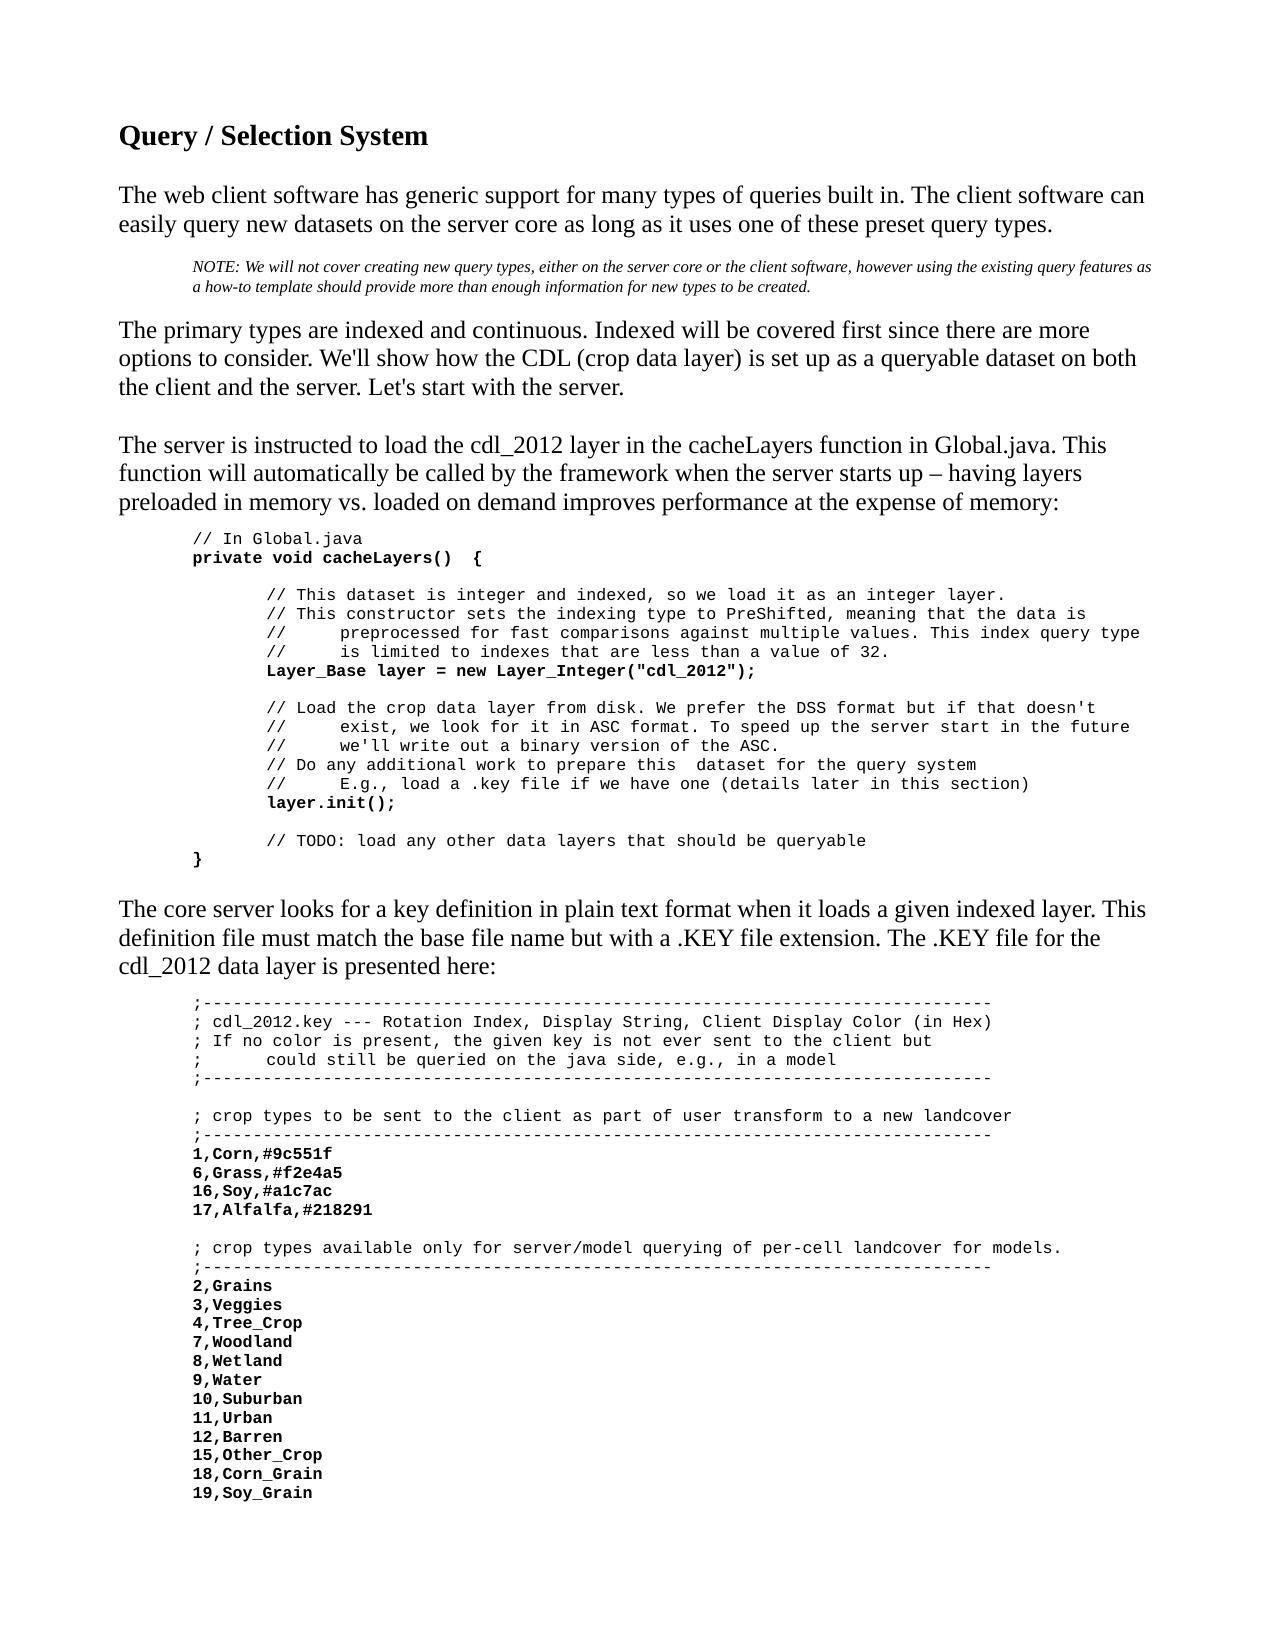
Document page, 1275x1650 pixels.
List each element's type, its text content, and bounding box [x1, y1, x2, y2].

text ; If no color is present, the given key is not ever sent to the client but [192, 1032, 1157, 1051]
text private void cacheLayers() { [192, 549, 1157, 568]
text The server is instructed to load the cdl_2012 layer in the cacheLayers function in Global.java. This function will automatically be called by the framework when the server starts up – having layers preloaded in memory vs. loaded on demand improves performance at the expense of memory: [118, 430, 1157, 516]
text // Do any additional work to prepare this dataset for the query system [192, 757, 1157, 776]
text ;------------------------------------------------------------------------------- [192, 994, 1157, 1013]
text ; crop types to be sent to the client as part of user transform to a new landcover [192, 1108, 1157, 1126]
text 10,Suburban [192, 1390, 1157, 1409]
text // This constructor sets the indexing type to PreShifted, meaning that the data is [192, 606, 1157, 625]
text // E.g., load a .key file if we have one (details later in this section) [192, 776, 1157, 794]
text // This dataset is integer and indexed, so we load it as an integer layer. [192, 587, 1157, 606]
text layer.init(); [192, 794, 1157, 813]
text 4,Tree_Crop [192, 1315, 1157, 1334]
text Layer_Base layer = new Layer_Integer("cdl_2012"); [192, 662, 1157, 681]
text 12,Barren [192, 1428, 1157, 1447]
text ; crop types available only for server/model querying of per-cell landcover for models. [192, 1239, 1157, 1258]
text 18,Corn_Grain [192, 1466, 1157, 1485]
text ;------------------------------------------------------------------------------- [192, 1126, 1157, 1145]
text 7,Woodland [192, 1334, 1157, 1353]
text // In Global.java [192, 530, 1157, 549]
text // is limited to indexes that are less than a value of 32. [192, 643, 1157, 662]
text // we'll write out a binary version of the ASC. [192, 738, 1157, 757]
text // Load the crop data layer from disk. We prefer the DSS format but if that doesn't [192, 700, 1157, 719]
text 3,Veggies [192, 1296, 1157, 1315]
text 15,Other_Crop [192, 1447, 1157, 1466]
text // TODO: load any other data layers that should be queryable [192, 832, 1157, 851]
text 17,Alfalfa,#218291 [192, 1202, 1157, 1221]
text 2,Grains [192, 1277, 1157, 1296]
text // exist, we look for it in ASC format. To speed up the server start in the future [192, 719, 1157, 738]
text 11,Urban [192, 1409, 1157, 1428]
text // preprocessed for fast comparisons against multiple values. This index query type [192, 625, 1157, 643]
text ; cdl_2012.key --- Rotation Index, Display String, Client Display Color (in Hex) [192, 1013, 1157, 1032]
text The primary types are indexed and continuous. Indexed will be covered first since there are more options to consider. We'll show how the CDL (crop data layer) is set up as a queryable dataset on both the client and the server. Let's start with the server. [118, 315, 1157, 401]
text 16,Soy,#a1c7ac [192, 1183, 1157, 1202]
text 9,Water [192, 1372, 1157, 1390]
text } [192, 851, 1157, 870]
text ;------------------------------------------------------------------------------- [192, 1070, 1157, 1089]
text 6,Grass,#f2e4a5 [192, 1164, 1157, 1183]
text NOTE: We will not cover creating new query types, either on the server core or the client software, however using the existing query features as a how-to template should provide more than enough information for new types to be created. [192, 257, 1157, 296]
text 1,Corn,#9c551f [192, 1145, 1157, 1164]
text Query / Selection System [118, 118, 1157, 152]
text The web client software has generic support for many types of queries built in. The client software can easily query new datasets on the server core as long as it uses one of these preset query types. [118, 181, 1157, 238]
text ; could still be queried on the java side, e.g., in a model [192, 1051, 1157, 1070]
text ;------------------------------------------------------------------------------- [192, 1258, 1157, 1277]
text 19,Soy_Grain [192, 1485, 1157, 1503]
text 8,Wetland [192, 1353, 1157, 1372]
text The core server looks for a key definition in plain text format when it loads a given indexed layer. This definition file must match the base file name but with a .KEY file extension. The .KEY file for the cdl_2012 data layer is presented here: [118, 894, 1157, 980]
